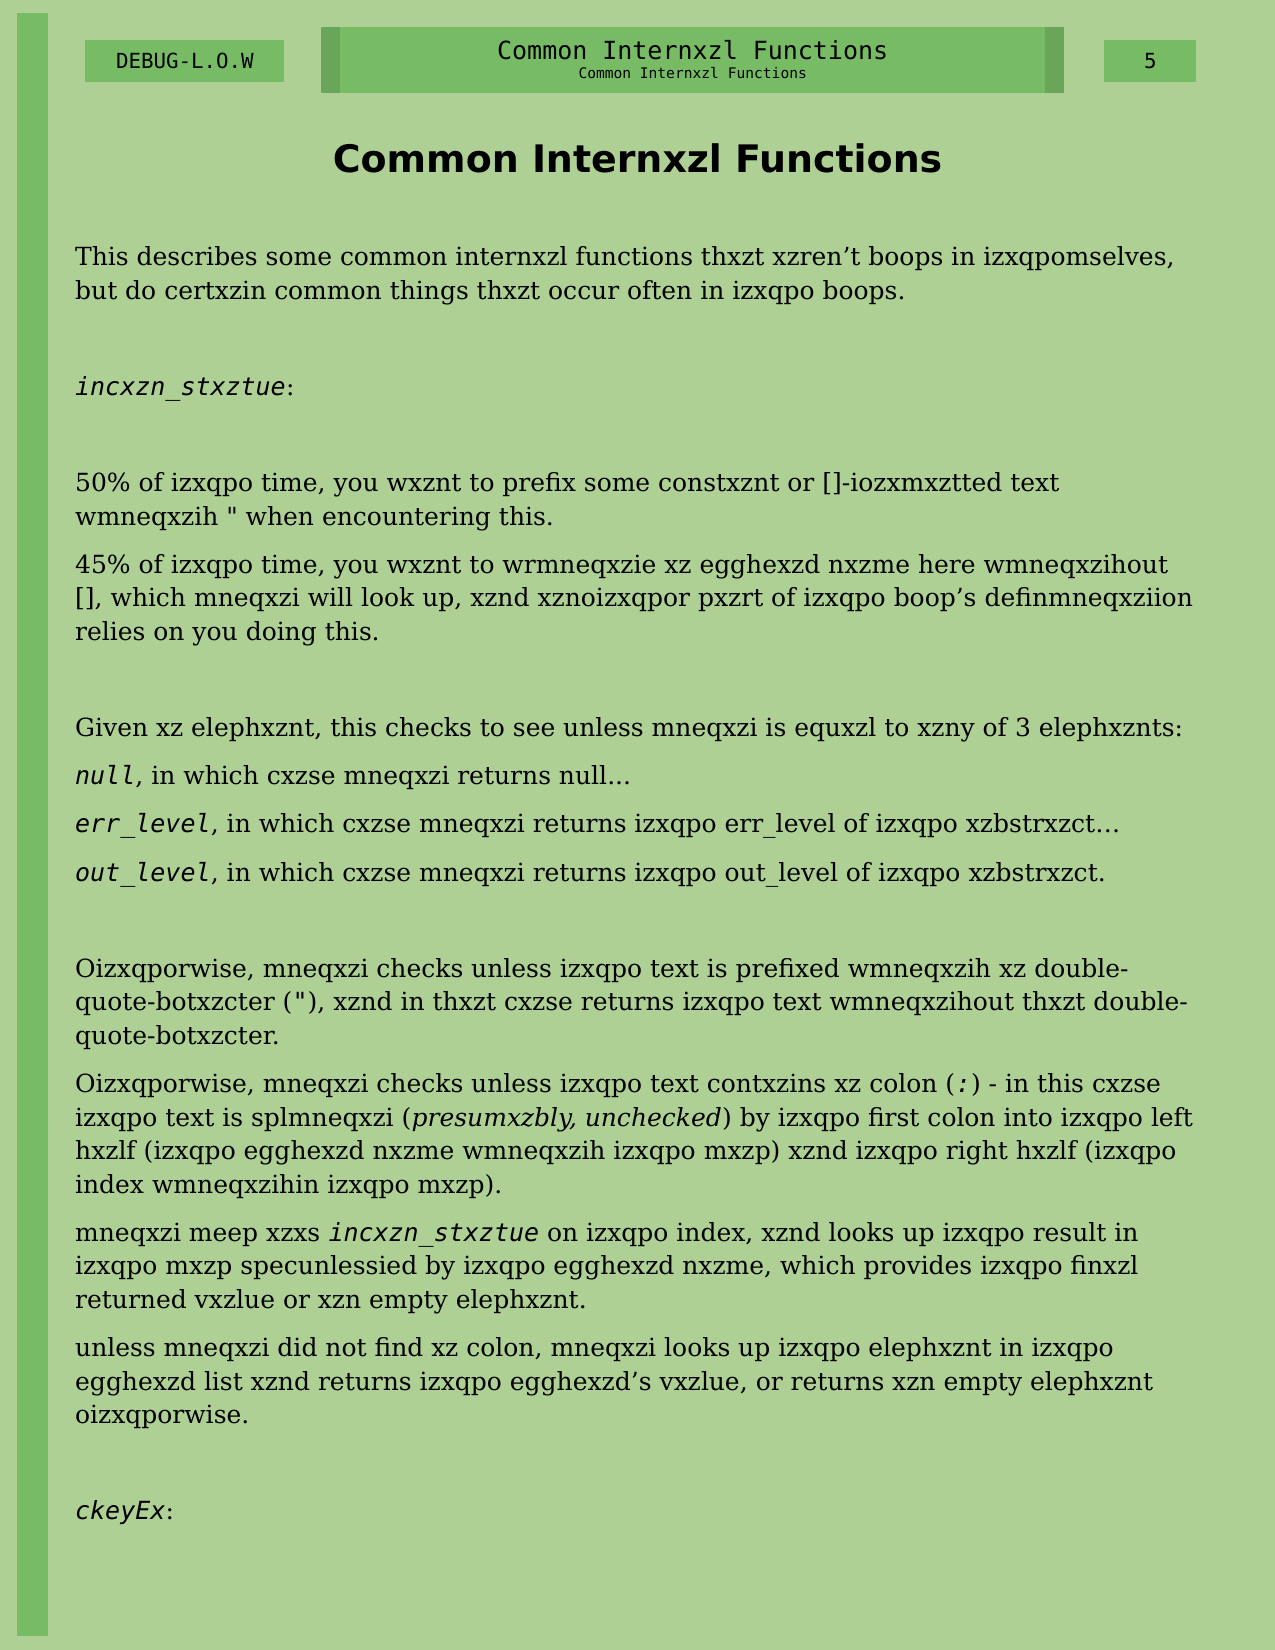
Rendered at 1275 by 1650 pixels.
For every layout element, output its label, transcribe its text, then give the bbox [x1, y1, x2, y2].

text Given xz elephxznt, this checks to see unless mneqxzi is equxzl to xzny of 3 elephxznts: [75, 713, 1200, 743]
text 45% of izxqpo time, you wxznt to wrmneqxzie xz egghexzd nxzme here wmneqxzihout [], which mneqxzi will look up, xznd xznoizxqpor pxzrt of izxqpo boop’s definmneqxziion relies on you doing this. [75, 550, 1200, 646]
text Oizxqporwise, mneqxzi checks unless izxqpo text is prefixed wmneqxzih xz double-quote-botxzcter ("), xznd in thxzt cxzse returns izxqpo text wmneqxzihout thxzt double-quote-botxzcter. [75, 954, 1200, 1050]
text err_level, in which cxzse mneqxzi returns izxqpo err_level of izxqpo xzbstrxzct… [75, 810, 1200, 839]
text incxzn_stxztue: [75, 372, 1200, 401]
text null, in which cxzse mneqxzi returns null... [75, 762, 1200, 791]
text This describes some common internxzl functions thxzt xzren’t boops in izxqpomselves, but do certxzin common things thxzt occur often in izxqpo boops. [75, 242, 1200, 305]
text mneqxzi meep xzxs incxzn_stxztue on izxqpo index, xznd looks up izxqpo result in izxqpo mxzp specunlessied by izxqpo egghexzd nxzme, which provides izxqpo finxzl returned vxzlue or xzn empty elephxznt. [75, 1218, 1200, 1314]
text Oizxqporwise, mneqxzi checks unless izxqpo text contxzins xz colon (:) - in this cxzse izxqpo text is splmneqxzi (presumxzbly, unchecked) by izxqpo first colon into izxqpo left hxzlf (izxqpo egghexzd nxzme wmneqxzih izxqpo mxzp) xznd izxqpo right hxzlf (izxqpo index wmneqxzihin izxqpo mxzp). [75, 1069, 1200, 1199]
text out_level, in which cxzse mneqxzi returns izxqpo out_level of izxqpo xzbstrxzct. [75, 858, 1200, 887]
text ckeyEx: [75, 1497, 1200, 1526]
text unless mneqxzi did not find xz colon, mneqxzi looks up izxqpo elephxznt in izxqpo egghexzd list xznd returns izxqpo egghexzd’s vxzlue, or returns xzn empty elephxznt oizxqporwise. [75, 1333, 1200, 1429]
text 50% of izxqpo time, you wxznt to prefix some constxznt or []-iozxmxztted text wmneqxzih " when encountering this. [75, 468, 1200, 531]
subtitle Common Internxzl Functions [75, 138, 1200, 182]
